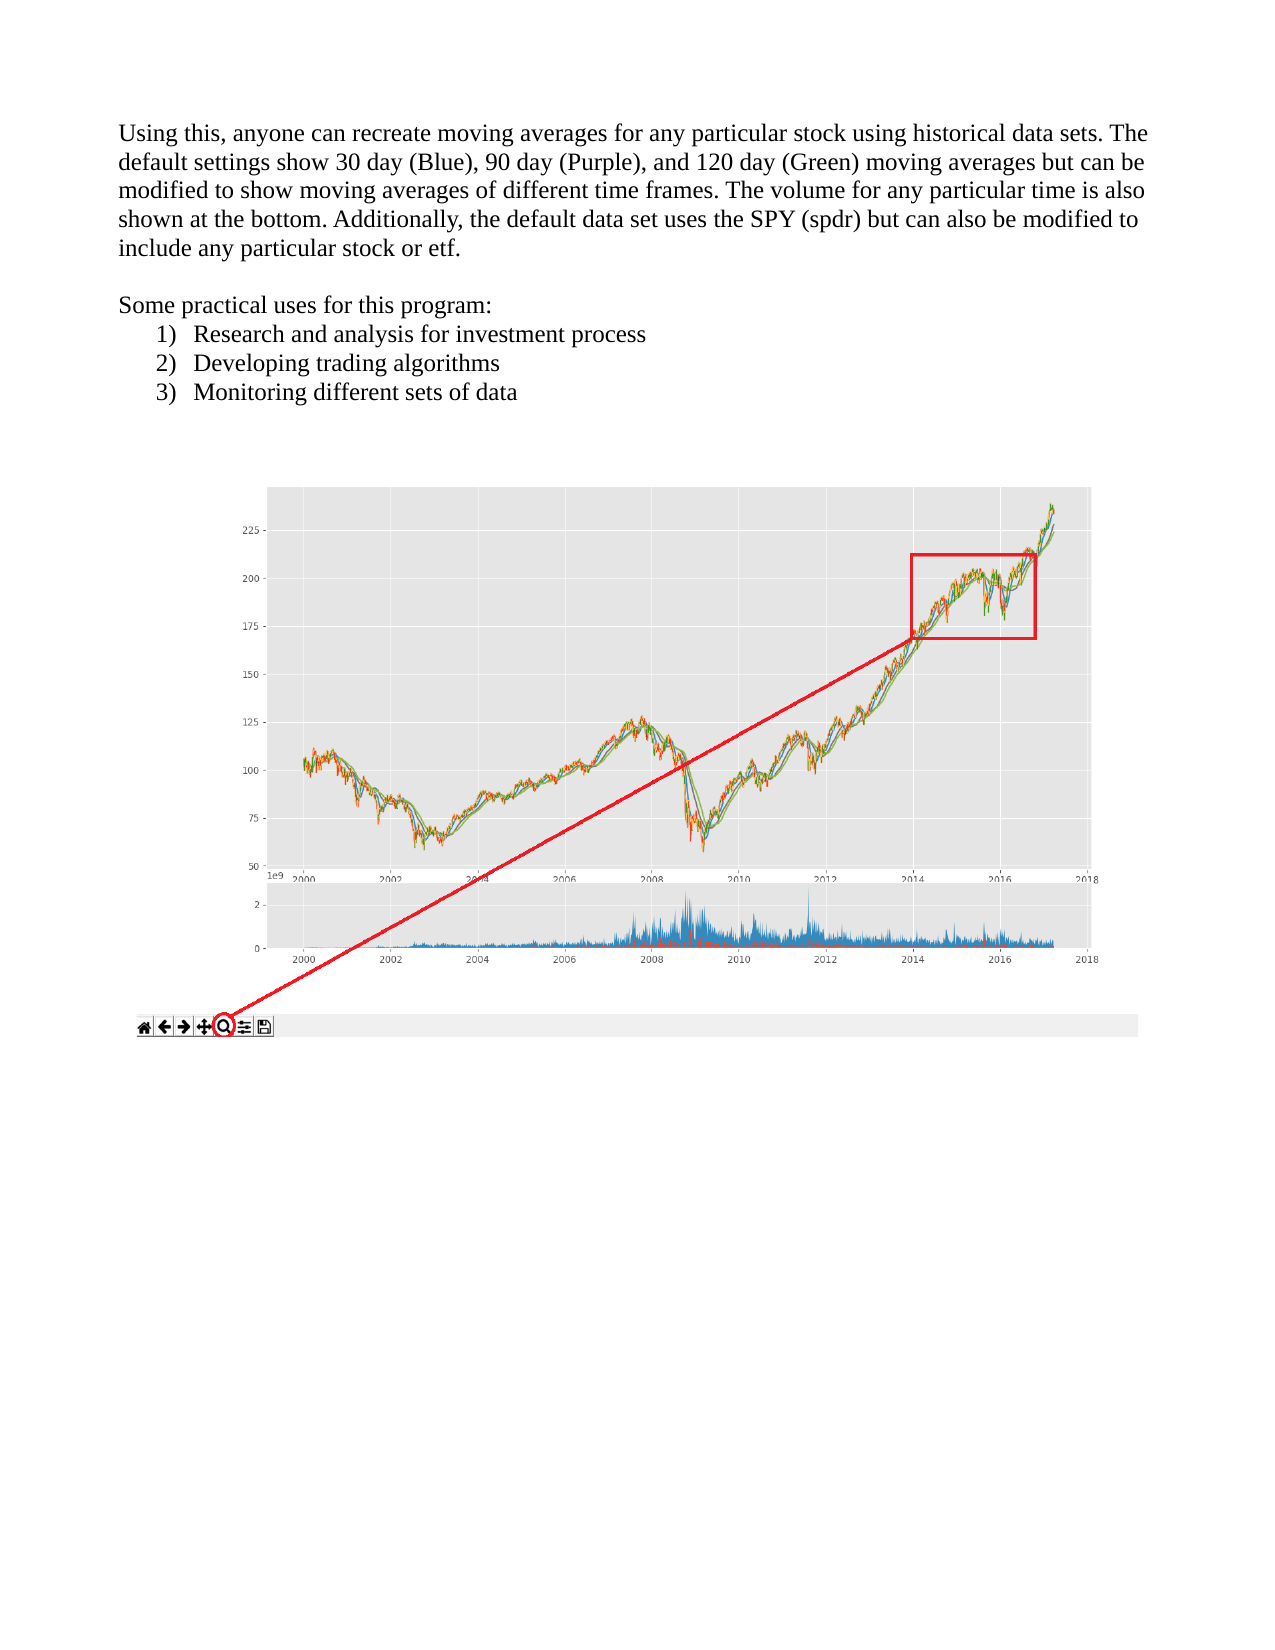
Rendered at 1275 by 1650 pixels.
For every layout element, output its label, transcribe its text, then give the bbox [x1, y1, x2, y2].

text Some practical uses for this program: [118, 291, 1157, 319]
list Developing trading algorithms [156, 348, 1157, 377]
list Research and analysis for investment process [156, 319, 1157, 348]
text Using this, anyone can recreate moving averages for any particular stock using historical data sets. The default settings show 30 day (Blue), 90 day (Purple), and 120 day (Green) moving averages but can be modified to show moving averages of different time frames. The volume for any particular time is also shown at the bottom. Additionally, the default data set uses the SPY (spdr) but can also be modified to include any particular stock or etf. [118, 118, 1157, 262]
list Monitoring different sets of data [156, 377, 1157, 406]
